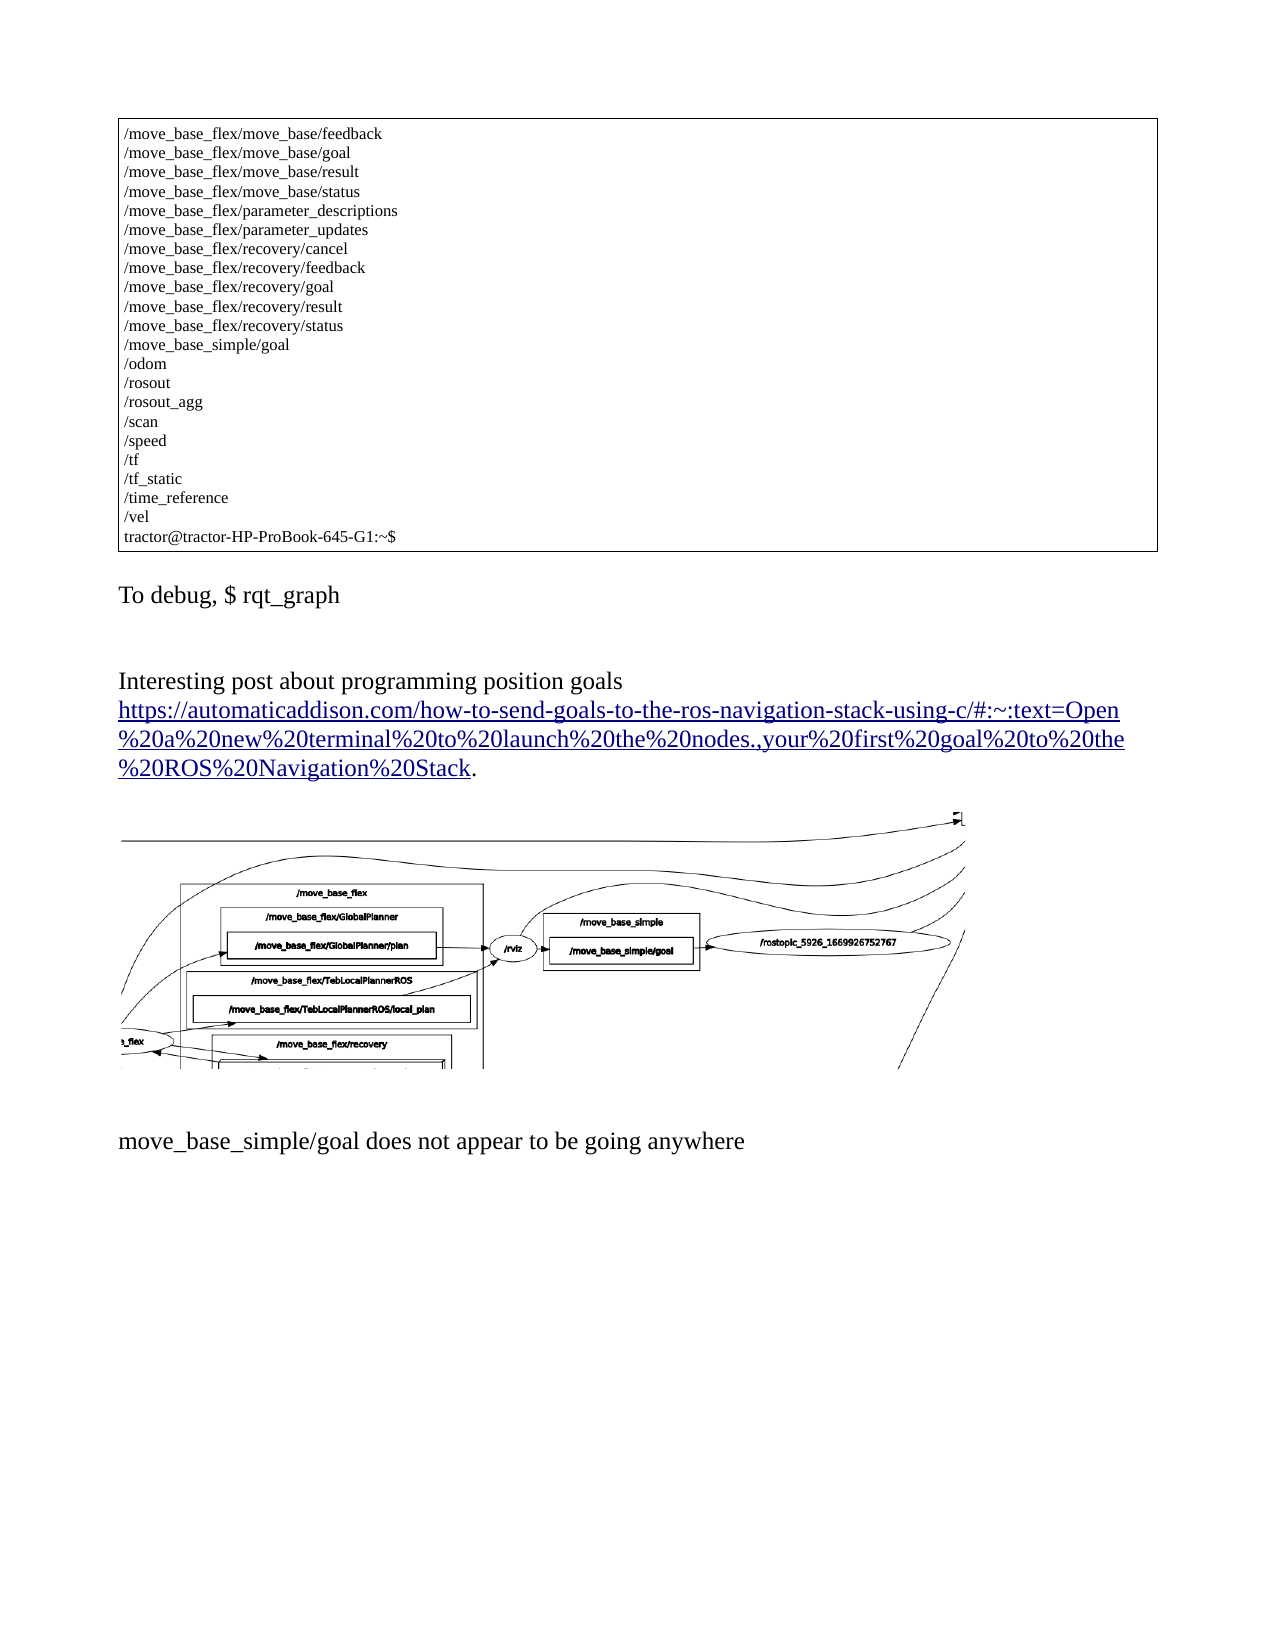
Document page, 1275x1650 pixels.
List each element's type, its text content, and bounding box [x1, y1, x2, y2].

text To debug, $ rqt_graph [118, 580, 1157, 609]
picture [121, 812, 965, 1069]
text move_base_simple/goal does not appear to be going anywhere [118, 1126, 1157, 1155]
text Interesting post about programming position goals [118, 666, 1157, 695]
table_header /move_base_flex/move_base/feedback /move_base_flex/move_base/goal /move_base_flex/move_base/result /move_base_flex/move_base/status /move_base_flex/parameter_descriptions /move_base_flex/parameter_updates /move_base_flex/recovery/cancel /move_base_flex/recovery/feedback /move_base_flex/recovery/goal /move_base_flex/recovery/result /move_base_flex/recovery/status /move_base_simple/goal /odom /rosout /rosout_agg /scan /speed /tf /tf_static /time_reference /vel tractor@tractor-HP-ProBook-645-G1:~$ [119, 119, 1157, 551]
text https://automaticaddison.com/how-to-send-goals-to-the-ros-navigation-stack-using-c/#:~:text=Open%20a%20new%20terminal%20to%20launch%20the%20nodes.,your%20first%20goal%20to%20the%20ROS%20Navigation%20Stack. [118, 695, 1157, 781]
